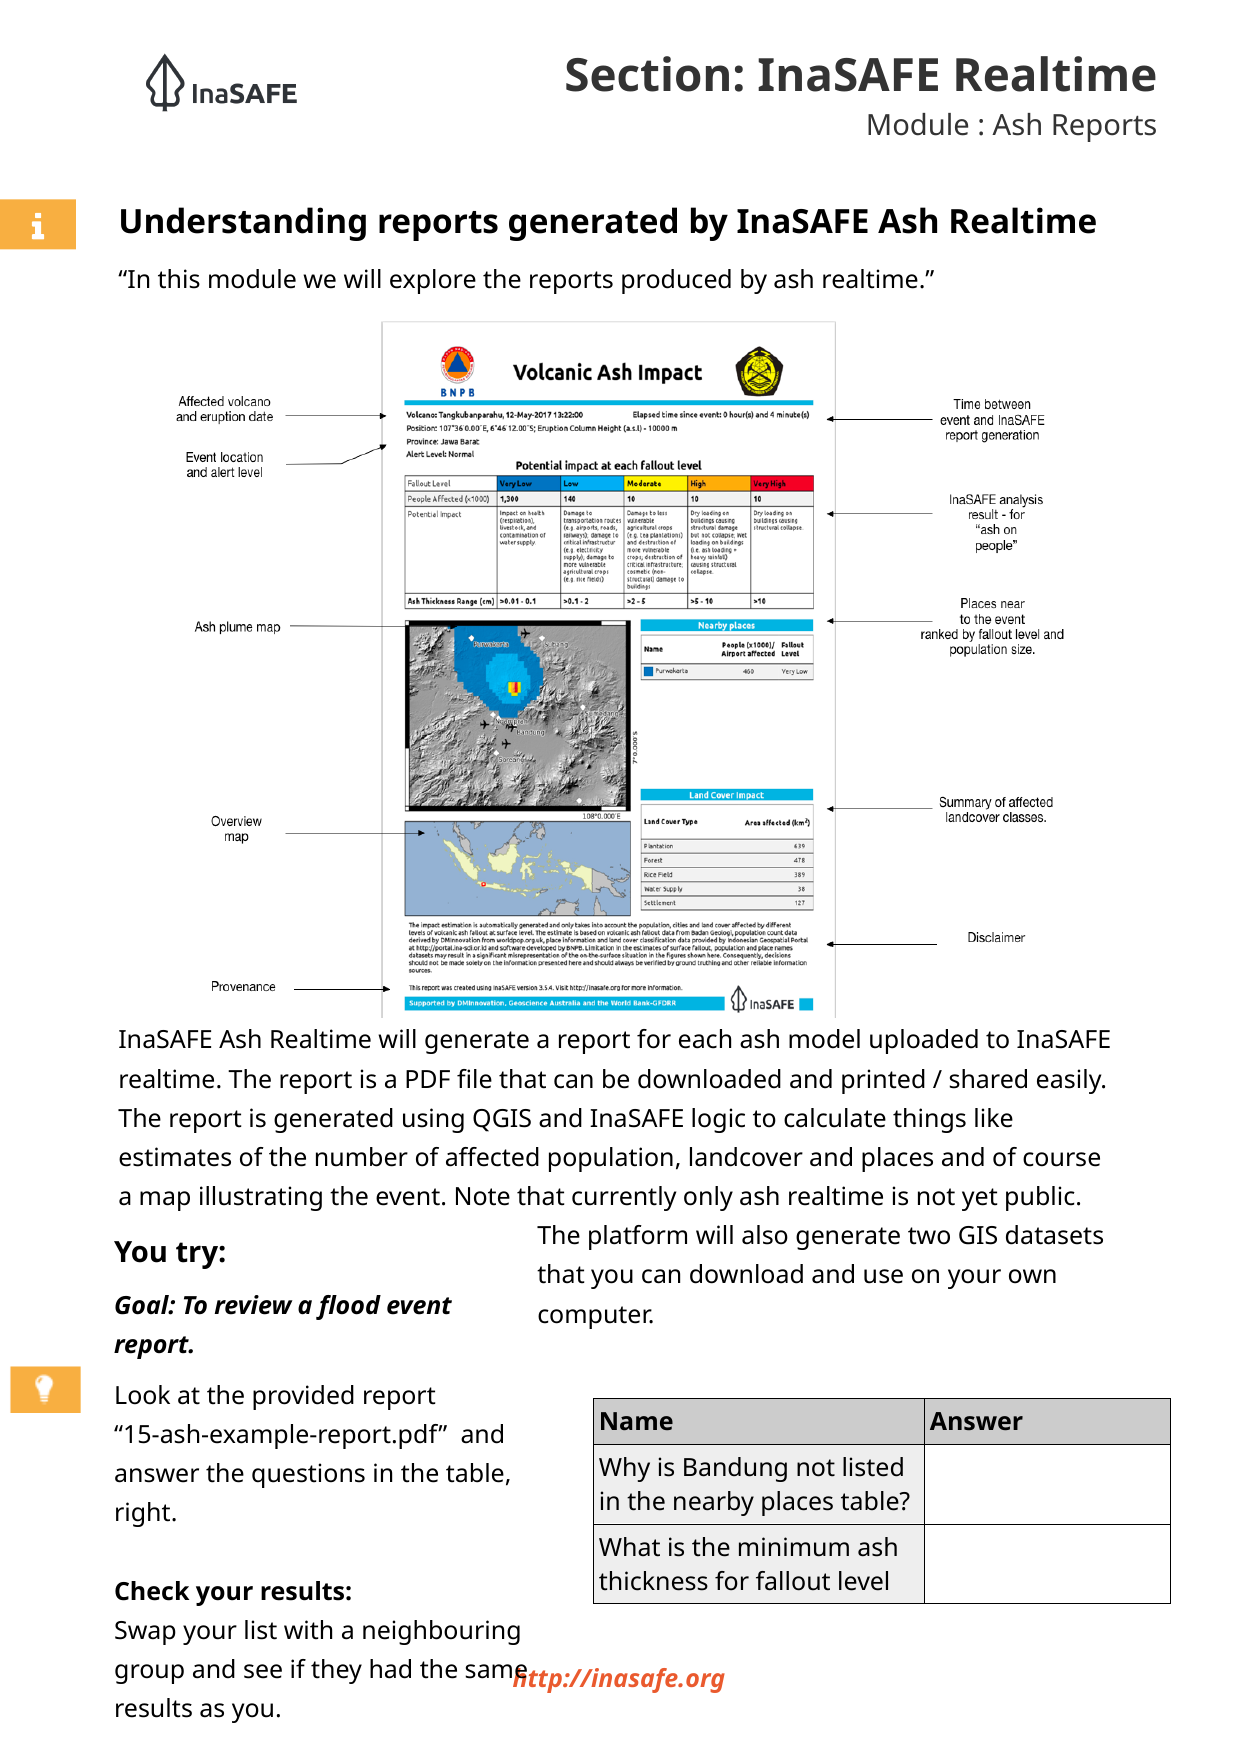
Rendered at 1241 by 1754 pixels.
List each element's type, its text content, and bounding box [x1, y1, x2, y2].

subtitle Understanding reports generated by InaSAFE Ash Realtime [118, 198, 1122, 243]
table_header Answer [925, 1399, 1170, 1444]
table_cell What is the minimum ash thickness for fallout level [594, 1525, 924, 1603]
picture [126, 35, 322, 131]
table_cell [925, 1525, 1170, 1603]
text “In this module we will explore the reports produced by ash realtime.” [118, 262, 1122, 296]
table_cell [925, 1445, 1170, 1523]
table_header Name [594, 1399, 924, 1444]
table_cell Why is Bandung not listed in the nearby places table? [594, 1445, 924, 1523]
text InaSAFE Ash Realtime will generate a report for each ash model uploaded to InaSAFE realtime. The report is a PDF file that can be downloaded and printed / shared easily. The report is generated using QGIS and InaSAFE logic to calculate things like estimates of the number of affected population, landcover and places and of course a map illustrating the event. Note that currently only ash realtime is not yet public. The platform will also generate two GIS datasets that you can download and use on your own computer. [118, 1018, 1122, 1330]
picture [118, 312, 1123, 1018]
picture [9, 1366, 81, 1413]
